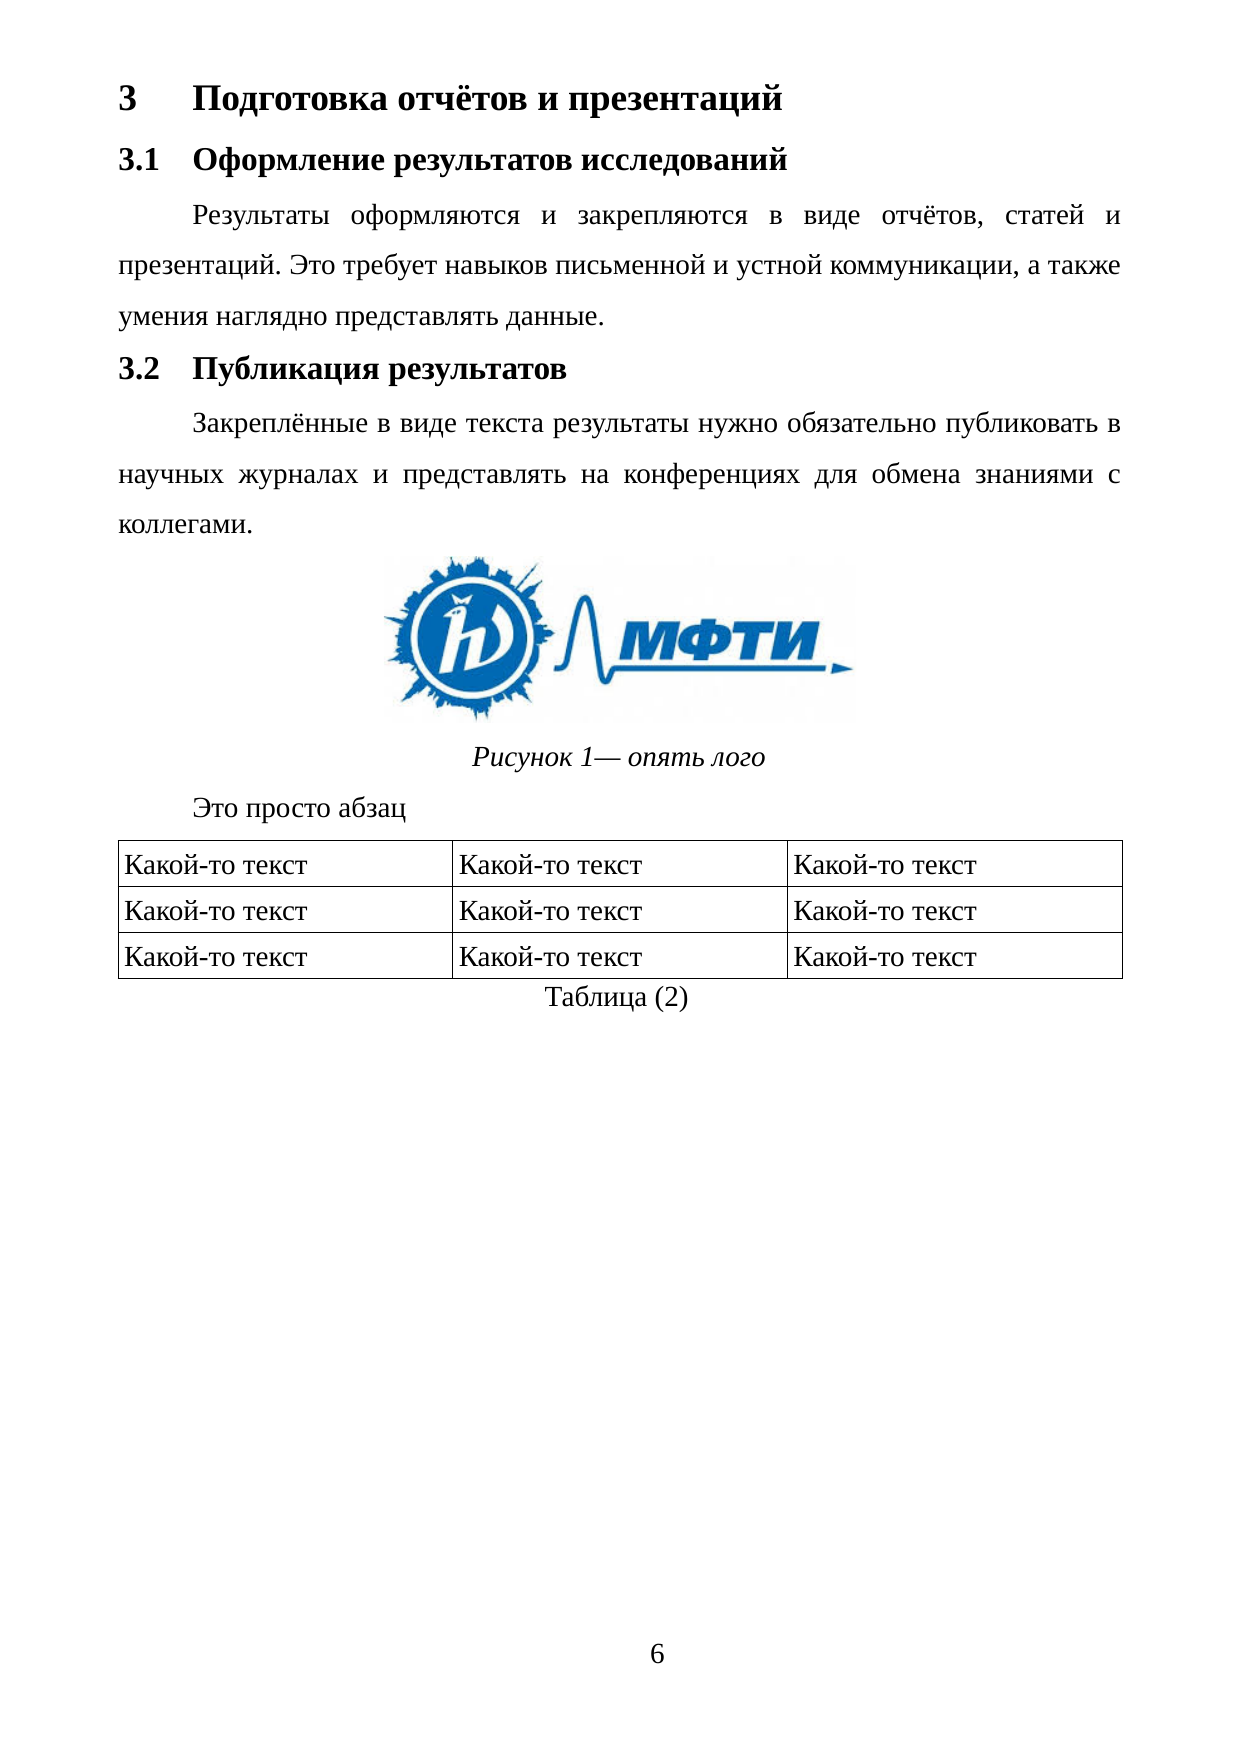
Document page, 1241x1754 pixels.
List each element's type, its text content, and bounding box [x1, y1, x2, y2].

table_cell Какой-то текст [453, 933, 787, 978]
table_cell Какой-то текст [788, 887, 1122, 932]
table_header Какой-то текст [119, 841, 452, 886]
text Таблица (2) [118, 979, 1122, 1013]
subtitle Подготовка отчётов и презентаций [118, 75, 1122, 118]
text Рисунок 1— опять лого [118, 739, 1122, 773]
table_cell Какой-то текст [453, 887, 787, 932]
table_cell Какой-то текст [119, 933, 452, 978]
table_header Какой-то текст [788, 841, 1122, 886]
text Результаты оформляются и закрепляются в виде отчётов, статей и презентаций. Это требует навыков письменной и устной коммуникации, а также умения наглядно представлять данные. [118, 197, 1122, 331]
subtitle Оформление результатов исследований [118, 140, 1122, 178]
table_header Какой-то текст [453, 841, 787, 886]
table_cell Какой-то текст [119, 887, 452, 932]
table_cell Какой-то текст [788, 933, 1122, 978]
text Закреплённые в виде текста результаты нужно обязательно публиковать в научных журналах и представлять на конференциях для обмена знаниями с коллегами. [118, 406, 1122, 540]
text Это просто абзац [118, 790, 1122, 823]
subtitle Публикация результатов [118, 348, 1122, 386]
